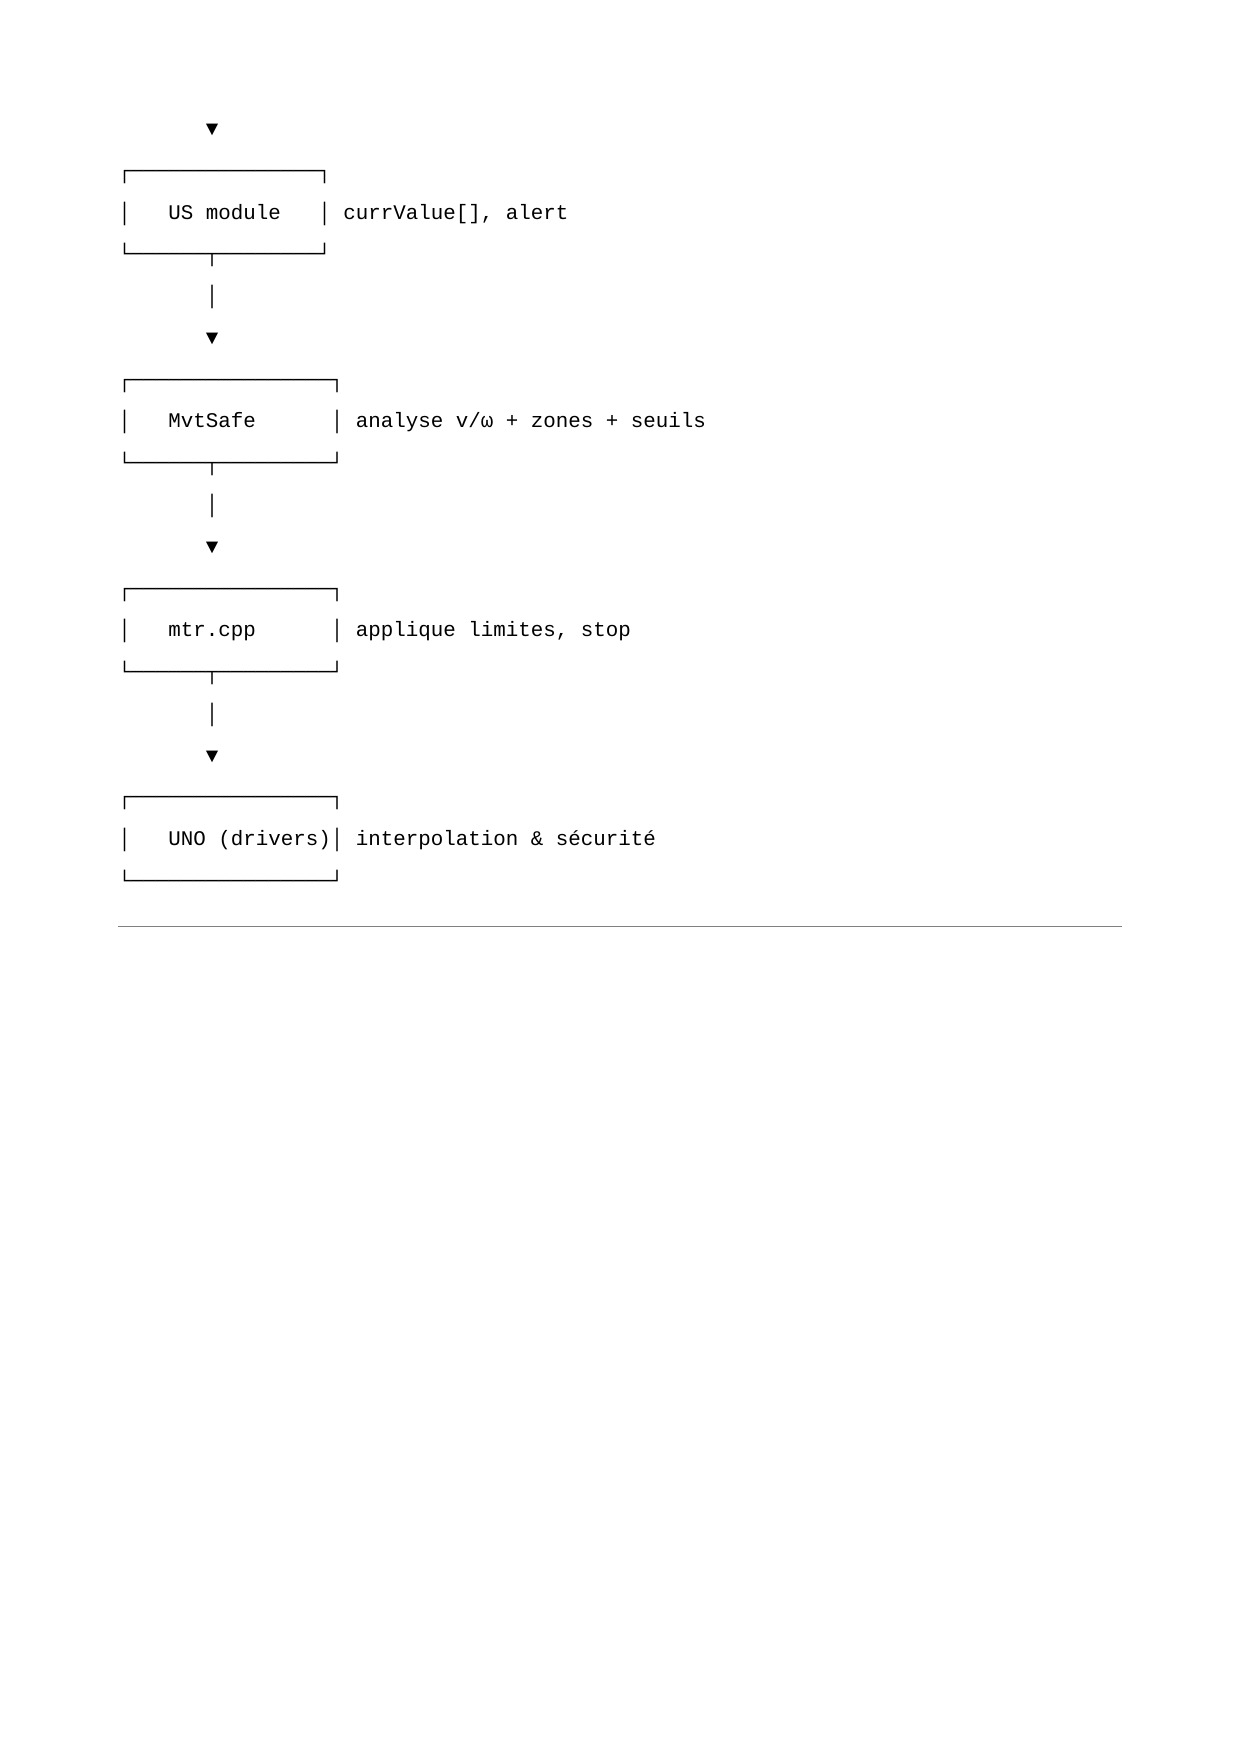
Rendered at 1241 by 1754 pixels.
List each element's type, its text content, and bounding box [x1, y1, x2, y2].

text │ US module │ currValue[], alert [325, 202, 1122, 225]
text │ [118, 494, 1122, 518]
text │ [118, 285, 1122, 309]
text └──────┬─────────┘ [118, 661, 1122, 685]
text ▼ [118, 118, 1122, 142]
text └──────┬─────────┘ [118, 452, 1122, 476]
text ▼ [118, 536, 1122, 559]
text ▼ [118, 745, 1122, 768]
text └────────────────┘ [118, 870, 1122, 894]
text ┌────────────────┐ [118, 786, 1122, 810]
text │ mtr.cpp │ applique limites, stop [118, 619, 1122, 643]
text ┌────────────────┐ [118, 369, 1122, 392]
text ┌───────────────┐ [118, 160, 1122, 183]
text ▼ [118, 327, 1122, 351]
text └──────┬────────┘ [118, 243, 1122, 267]
text │ MvtSafe │ analyse v/ω + zones + seuils [118, 411, 1122, 434]
text ┌────────────────┐ [118, 578, 1122, 601]
text │ [118, 703, 1122, 727]
text │ UNO (drivers)│ interpolation & sécurité [118, 828, 1122, 852]
text │ US module │ currValue[], alert [125, 202, 324, 225]
